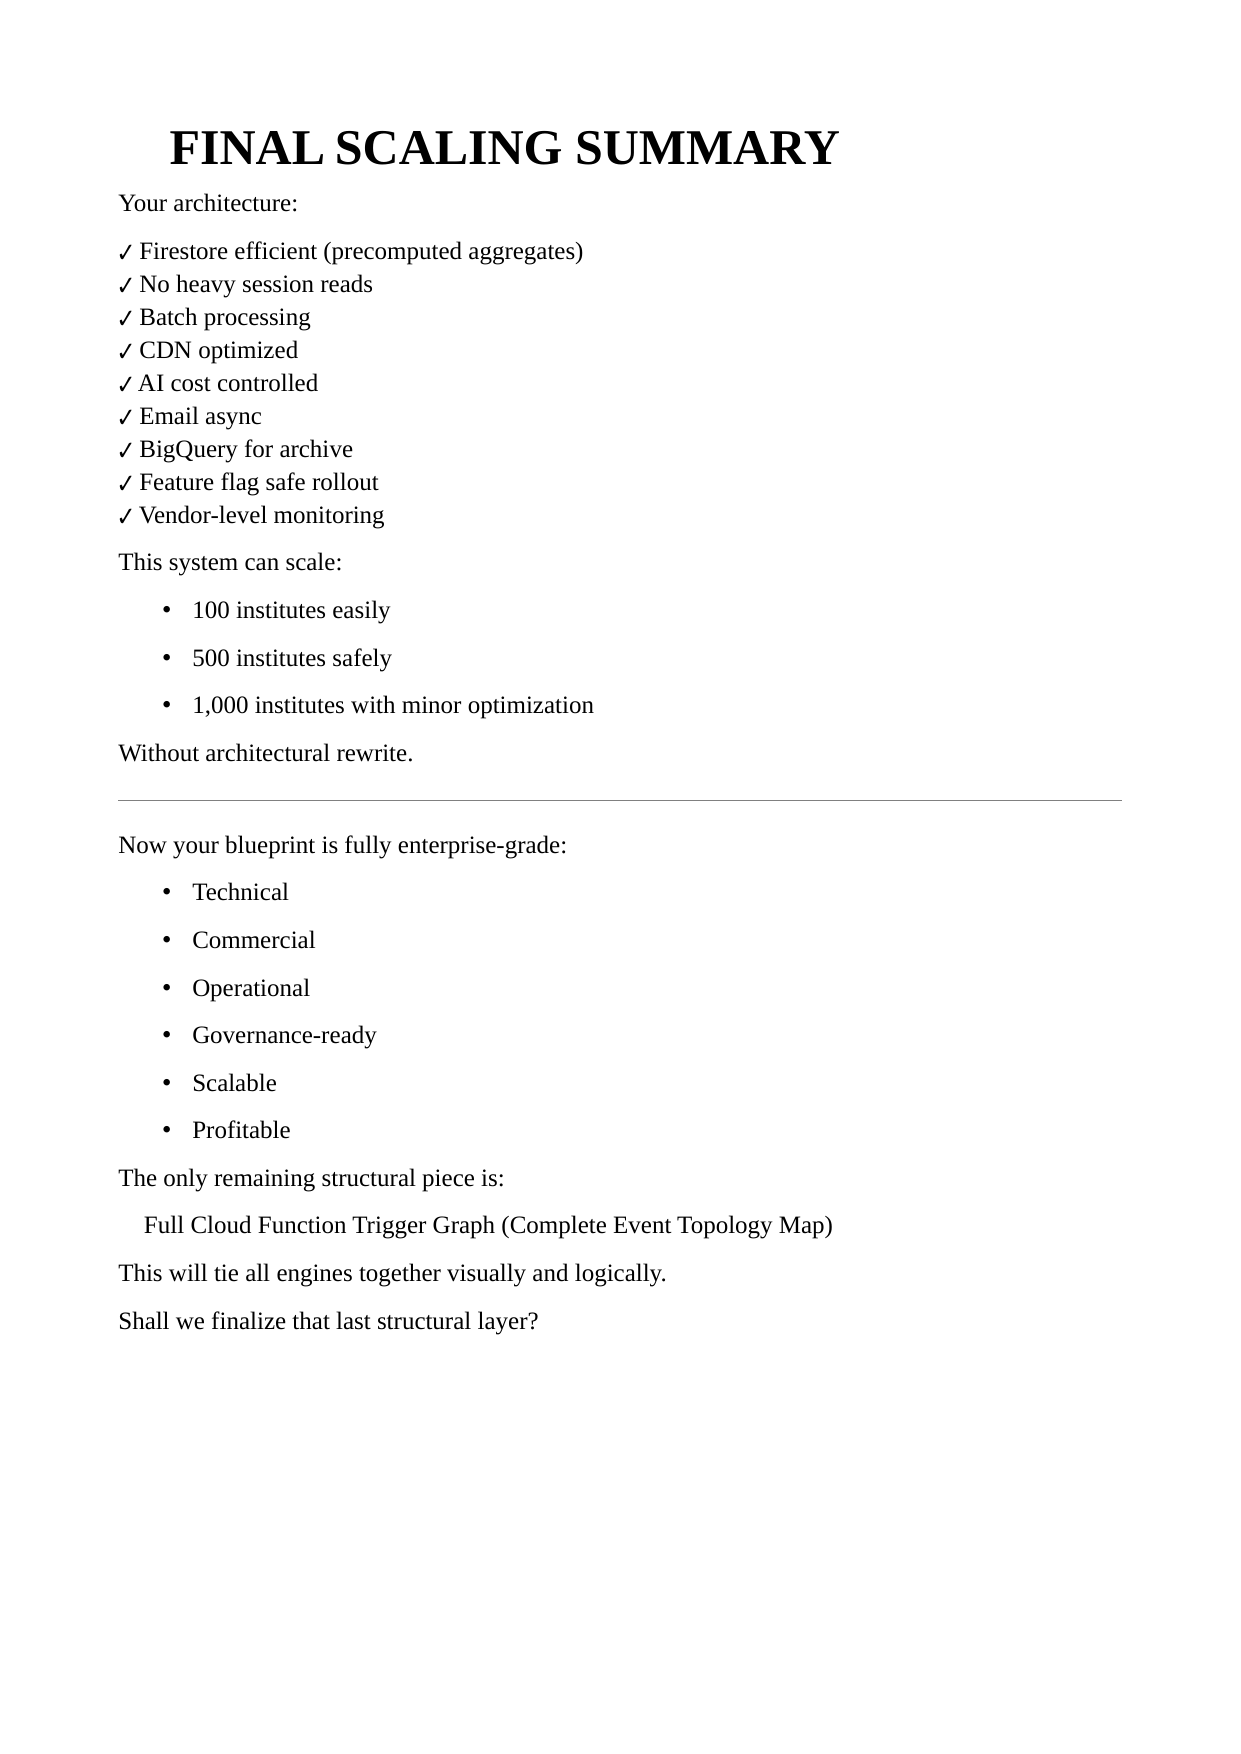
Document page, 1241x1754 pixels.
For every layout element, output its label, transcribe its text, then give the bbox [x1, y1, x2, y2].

text Without architectural rewrite. [118, 738, 1122, 767]
list Operational [162, 973, 1122, 1001]
list Technical [162, 877, 1122, 906]
list 500 institutes safely [162, 643, 1122, 671]
text This will tie all engines together visually and logically. [118, 1258, 1122, 1287]
text The only remaining structural piece is: [118, 1163, 1122, 1192]
subtitle 🎯 FINAL SCALING SUMMARY [118, 118, 1122, 176]
text Shall we finalize that last structural layer? [118, 1306, 1122, 1334]
text Your architecture: [118, 188, 1122, 217]
text 🔄 Full Cloud Function Trigger Graph (Complete Event Topology Map) [118, 1211, 1122, 1239]
text This system can scale: [118, 547, 1122, 576]
list Scalable [162, 1068, 1122, 1097]
text ✔ Firestore efficient (precomputed aggregates) ✔ No heavy session reads ✔ Batch processing ✔ CDN optimized ✔ AI cost controlled ✔ Email async ✔ BigQuery for archive ✔ Feature flag safe rollout ✔ Vendor-level monitoring [118, 236, 1122, 529]
text Now your blueprint is fully enterprise-grade: [118, 830, 1122, 858]
list Governance-ready [162, 1020, 1122, 1049]
list Commercial [162, 925, 1122, 954]
list 100 institutes easily [162, 595, 1122, 624]
list 1,000 institutes with minor optimization [162, 690, 1122, 719]
list Profitable [162, 1115, 1122, 1144]
